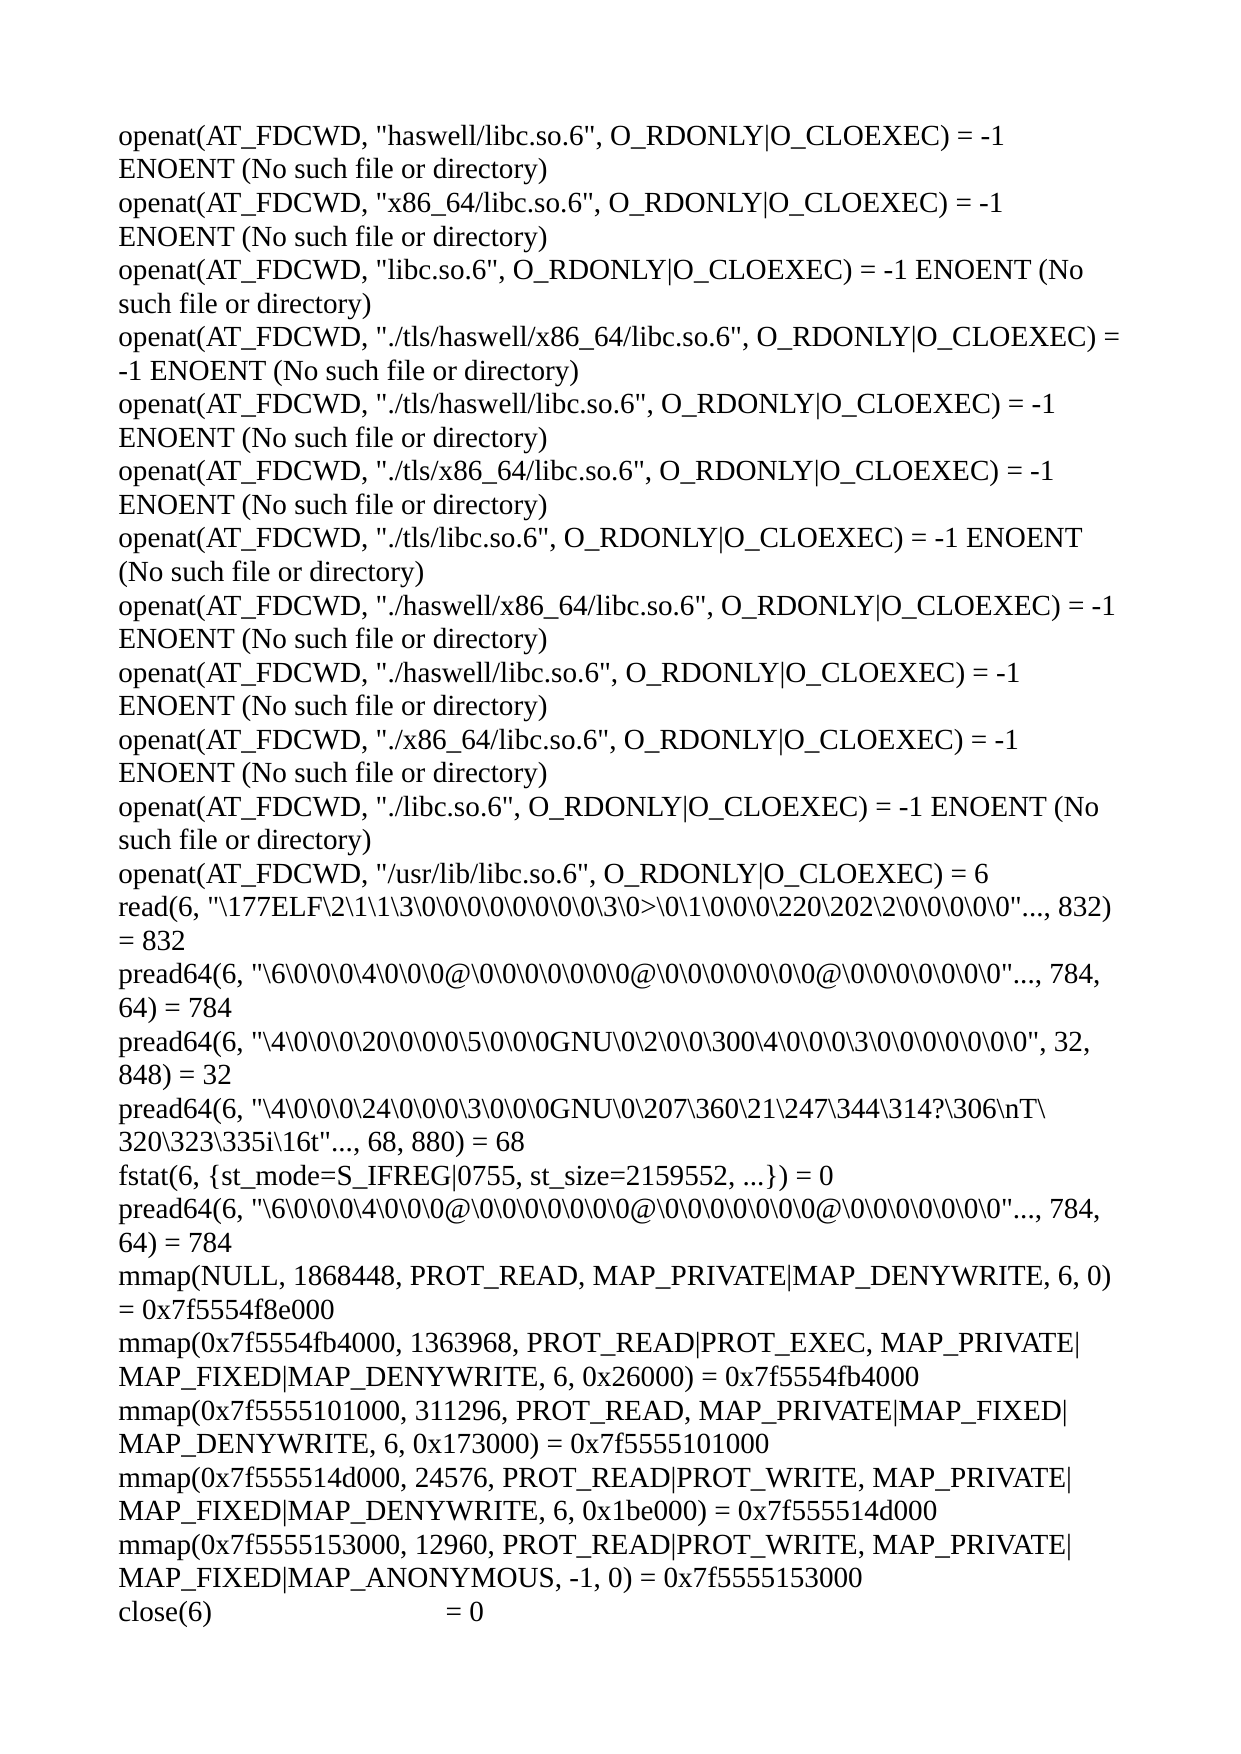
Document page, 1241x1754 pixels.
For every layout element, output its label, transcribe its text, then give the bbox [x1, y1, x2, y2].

text pread64(6, "\6\0\0\0\4\0\0\0@\0\0\0\0\0\0\0@\0\0\0\0\0\0\0@\0\0\0\0\0\0\0"..., 784, 64) = 784 [118, 1191, 1122, 1258]
text openat(AT_FDCWD, "./tls/haswell/libc.so.6", O_RDONLY|O_CLOEXEC) = -1 ENOENT (No such file or directory) [118, 386, 1122, 453]
text mmap(0x7f5554fb4000, 1363968, PROT_READ|PROT_EXEC, MAP_PRIVATE|MAP_FIXED|MAP_DENYWRITE, 6, 0x26000) = 0x7f5554fb4000 [118, 1326, 1122, 1393]
text mmap(0x7f5555101000, 311296, PROT_READ, MAP_PRIVATE|MAP_FIXED|MAP_DENYWRITE, 6, 0x173000) = 0x7f5555101000 [118, 1393, 1122, 1460]
text openat(AT_FDCWD, "./tls/haswell/x86_64/libc.so.6", O_RDONLY|O_CLOEXEC) = -1 ENOENT (No such file or directory) [118, 319, 1122, 386]
text read(6, "\177ELF\2\1\1\3\0\0\0\0\0\0\0\0\3\0>\0\1\0\0\0\220\202\2\0\0\0\0\0"..., 832) = 832 [118, 889, 1122, 957]
text openat(AT_FDCWD, "./tls/x86_64/libc.so.6", O_RDONLY|O_CLOEXEC) = -1 ENOENT (No such file or directory) [118, 453, 1122, 521]
text mmap(0x7f5555153000, 12960, PROT_READ|PROT_WRITE, MAP_PRIVATE|MAP_FIXED|MAP_ANONYMOUS, -1, 0) = 0x7f5555153000 [118, 1527, 1122, 1594]
text close(6) = 0 [118, 1594, 1122, 1627]
text openat(AT_FDCWD, "haswell/libc.so.6", O_RDONLY|O_CLOEXEC) = -1 ENOENT (No such file or directory) [118, 118, 1122, 185]
text pread64(6, "\4\0\0\0\20\0\0\0\5\0\0\0GNU\0\2\0\0\300\4\0\0\0\3\0\0\0\0\0\0\0", 32, 848) = 32 [118, 1024, 1122, 1091]
text openat(AT_FDCWD, "./tls/libc.so.6", O_RDONLY|O_CLOEXEC) = -1 ENOENT (No such file or directory) [118, 521, 1122, 588]
text openat(AT_FDCWD, "./x86_64/libc.so.6", O_RDONLY|O_CLOEXEC) = -1 ENOENT (No such file or directory) [118, 722, 1122, 789]
text pread64(6, "\6\0\0\0\4\0\0\0@\0\0\0\0\0\0\0@\0\0\0\0\0\0\0@\0\0\0\0\0\0\0"..., 784, 64) = 784 [118, 957, 1122, 1024]
text openat(AT_FDCWD, "x86_64/libc.so.6", O_RDONLY|O_CLOEXEC) = -1 ENOENT (No such file or directory) [118, 185, 1122, 252]
text openat(AT_FDCWD, "./libc.so.6", O_RDONLY|O_CLOEXEC) = -1 ENOENT (No such file or directory) [118, 789, 1122, 856]
text mmap(0x7f555514d000, 24576, PROT_READ|PROT_WRITE, MAP_PRIVATE|MAP_FIXED|MAP_DENYWRITE, 6, 0x1be000) = 0x7f555514d000 [118, 1460, 1122, 1527]
text fstat(6, {st_mode=S_IFREG|0755, st_size=2159552, ...}) = 0 [118, 1158, 1122, 1191]
text openat(AT_FDCWD, "./haswell/libc.so.6", O_RDONLY|O_CLOEXEC) = -1 ENOENT (No such file or directory) [118, 655, 1122, 722]
text mmap(NULL, 1868448, PROT_READ, MAP_PRIVATE|MAP_DENYWRITE, 6, 0) = 0x7f5554f8e000 [118, 1258, 1122, 1326]
text openat(AT_FDCWD, "/usr/lib/libc.so.6", O_RDONLY|O_CLOEXEC) = 6 [118, 856, 1122, 889]
text openat(AT_FDCWD, "./haswell/x86_64/libc.so.6", O_RDONLY|O_CLOEXEC) = -1 ENOENT (No such file or directory) [118, 588, 1122, 655]
text openat(AT_FDCWD, "libc.so.6", O_RDONLY|O_CLOEXEC) = -1 ENOENT (No such file or directory) [118, 252, 1122, 319]
text pread64(6, "\4\0\0\0\24\0\0\0\3\0\0\0GNU\0\207\360\21\247\344\314?\306\nT\320\323\335i\16t"..., 68, 880) = 68 [118, 1091, 1122, 1158]
